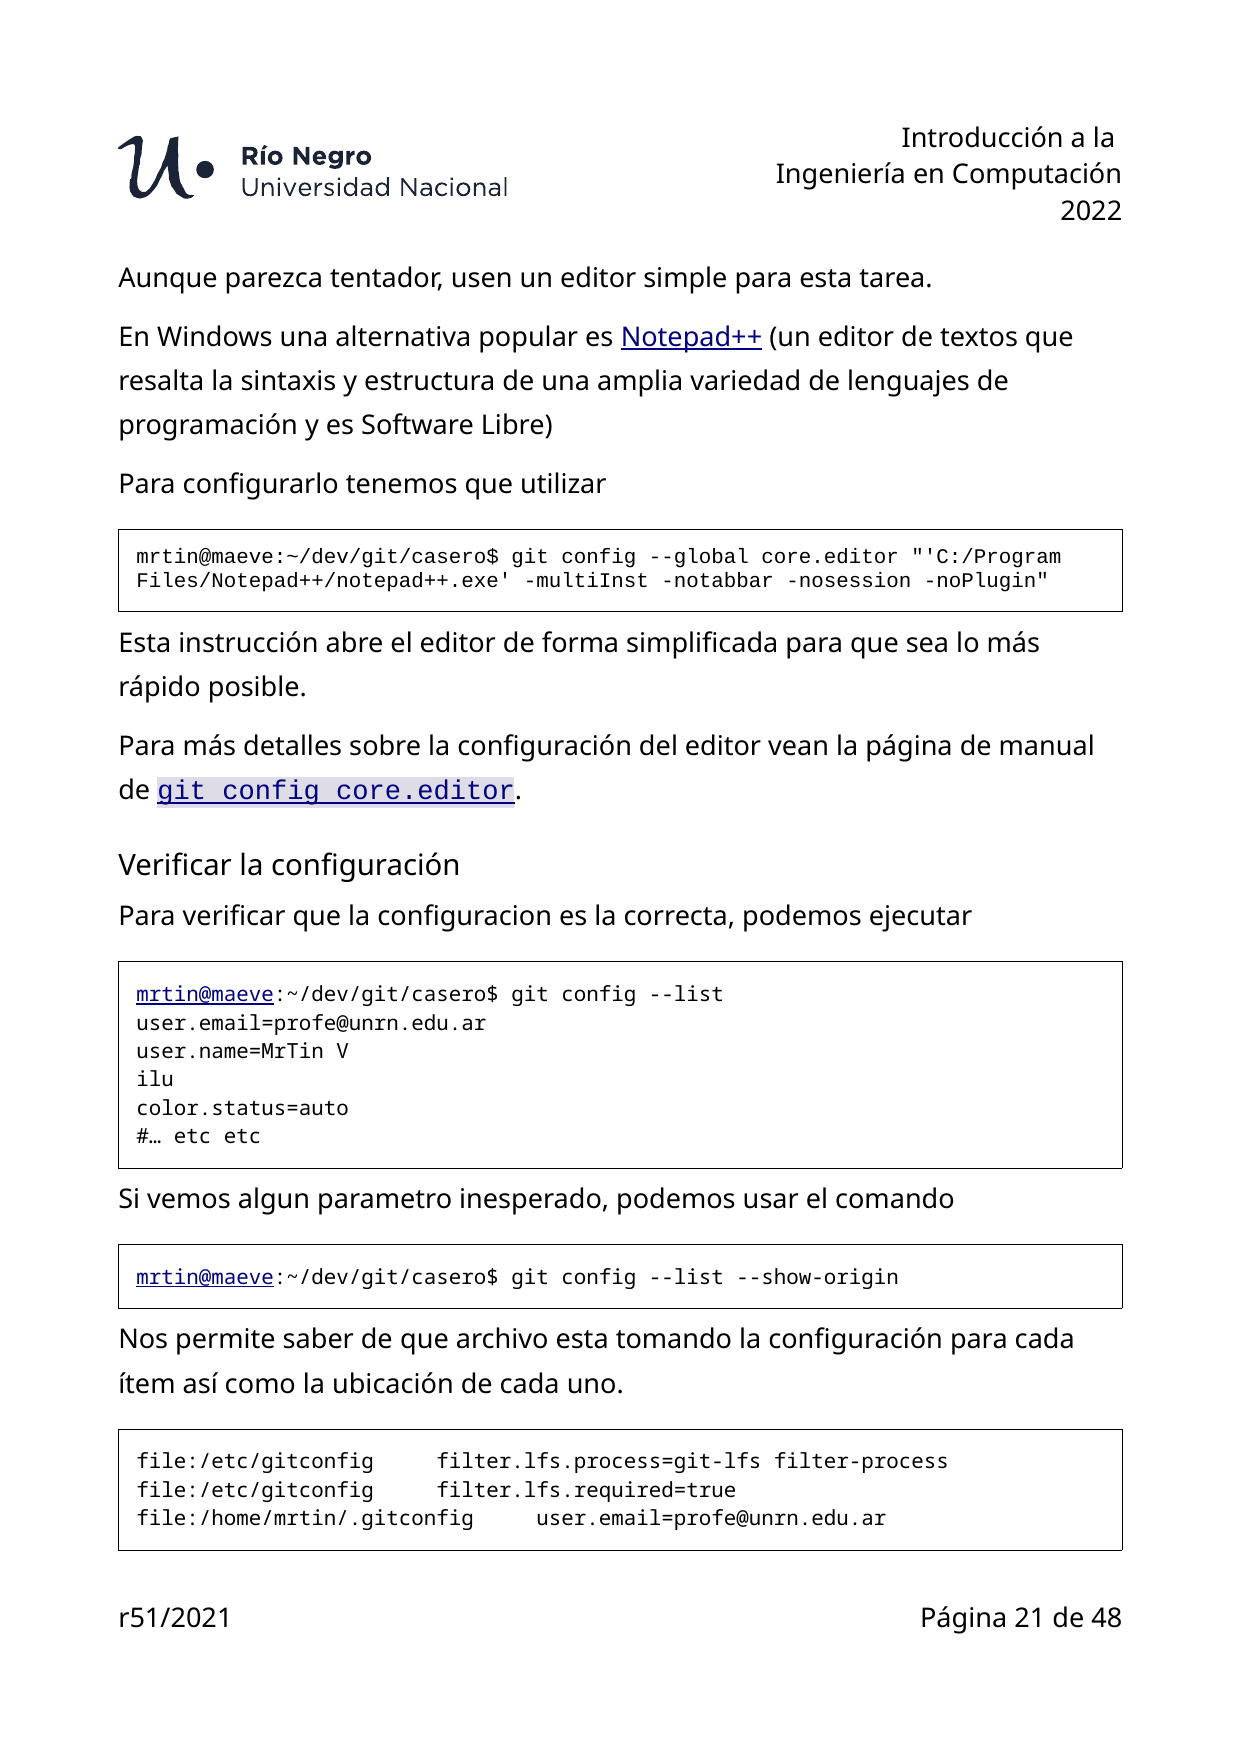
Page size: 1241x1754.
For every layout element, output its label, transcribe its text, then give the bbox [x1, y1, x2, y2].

text file:/etc/gitconfig filter.lfs.process=git-lfs filter-process [119, 1430, 1122, 1457]
text #… etc etc [119, 1103, 1122, 1168]
text color.status=auto [119, 1075, 1122, 1103]
text En Windows una alternativa popular es Notepad++ (un editor de textos que resalta la sintaxis y estructura de una amplia variedad de lenguajes de programación y es Software Libre) [118, 317, 1122, 442]
text Para configurarlo tenemos que utilizar [118, 464, 1122, 501]
text Aunque parezca tentador, usen un editor simple para esta tarea. [118, 258, 1122, 295]
text Esta instrucción abre el editor de forma simplificada para que sea lo más rápido posible. [118, 623, 1122, 704]
text Para verificar que la configuracion es la correcta, podemos ejecutar [118, 897, 1122, 933]
text ilu [139, 1047, 145, 1057]
text user.name=MrTin V [119, 1018, 1122, 1047]
subtitle Verificar la configuración [118, 844, 1122, 884]
text mrtin@maeve:~/dev/git/casero$ git config --global core.editor "'C:/Program Files/Notepad++/notepad++.exe' -multiInst -notabbar -nosession -noPlugin" [119, 530, 1122, 611]
text Nos permite saber de que archivo esta tomando la configuración para cada ítem así como la ubicación de cada uno. [118, 1320, 1122, 1401]
text Para más detalles sobre la configuración del editor vean la página de manual de git config core.editor. [118, 726, 1122, 808]
text mrtin@maeve:~/dev/git/casero$ git config --list --show-origin [119, 1245, 1122, 1308]
text user.email=profe@unrn.edu.ar [119, 990, 1122, 1018]
text ilu [119, 1047, 1122, 1075]
text file:/etc/gitconfig filter.lfs.required=true [119, 1457, 1122, 1486]
text file:/home/mrtin/.gitconfig user.email=profe@unrn.edu.ar [119, 1486, 1122, 1550]
text Si vemos algun parametro inesperado, podemos usar el comando [118, 1179, 1122, 1216]
text mrtin@maeve:~/dev/git/casero$ git config --list [119, 962, 1122, 990]
